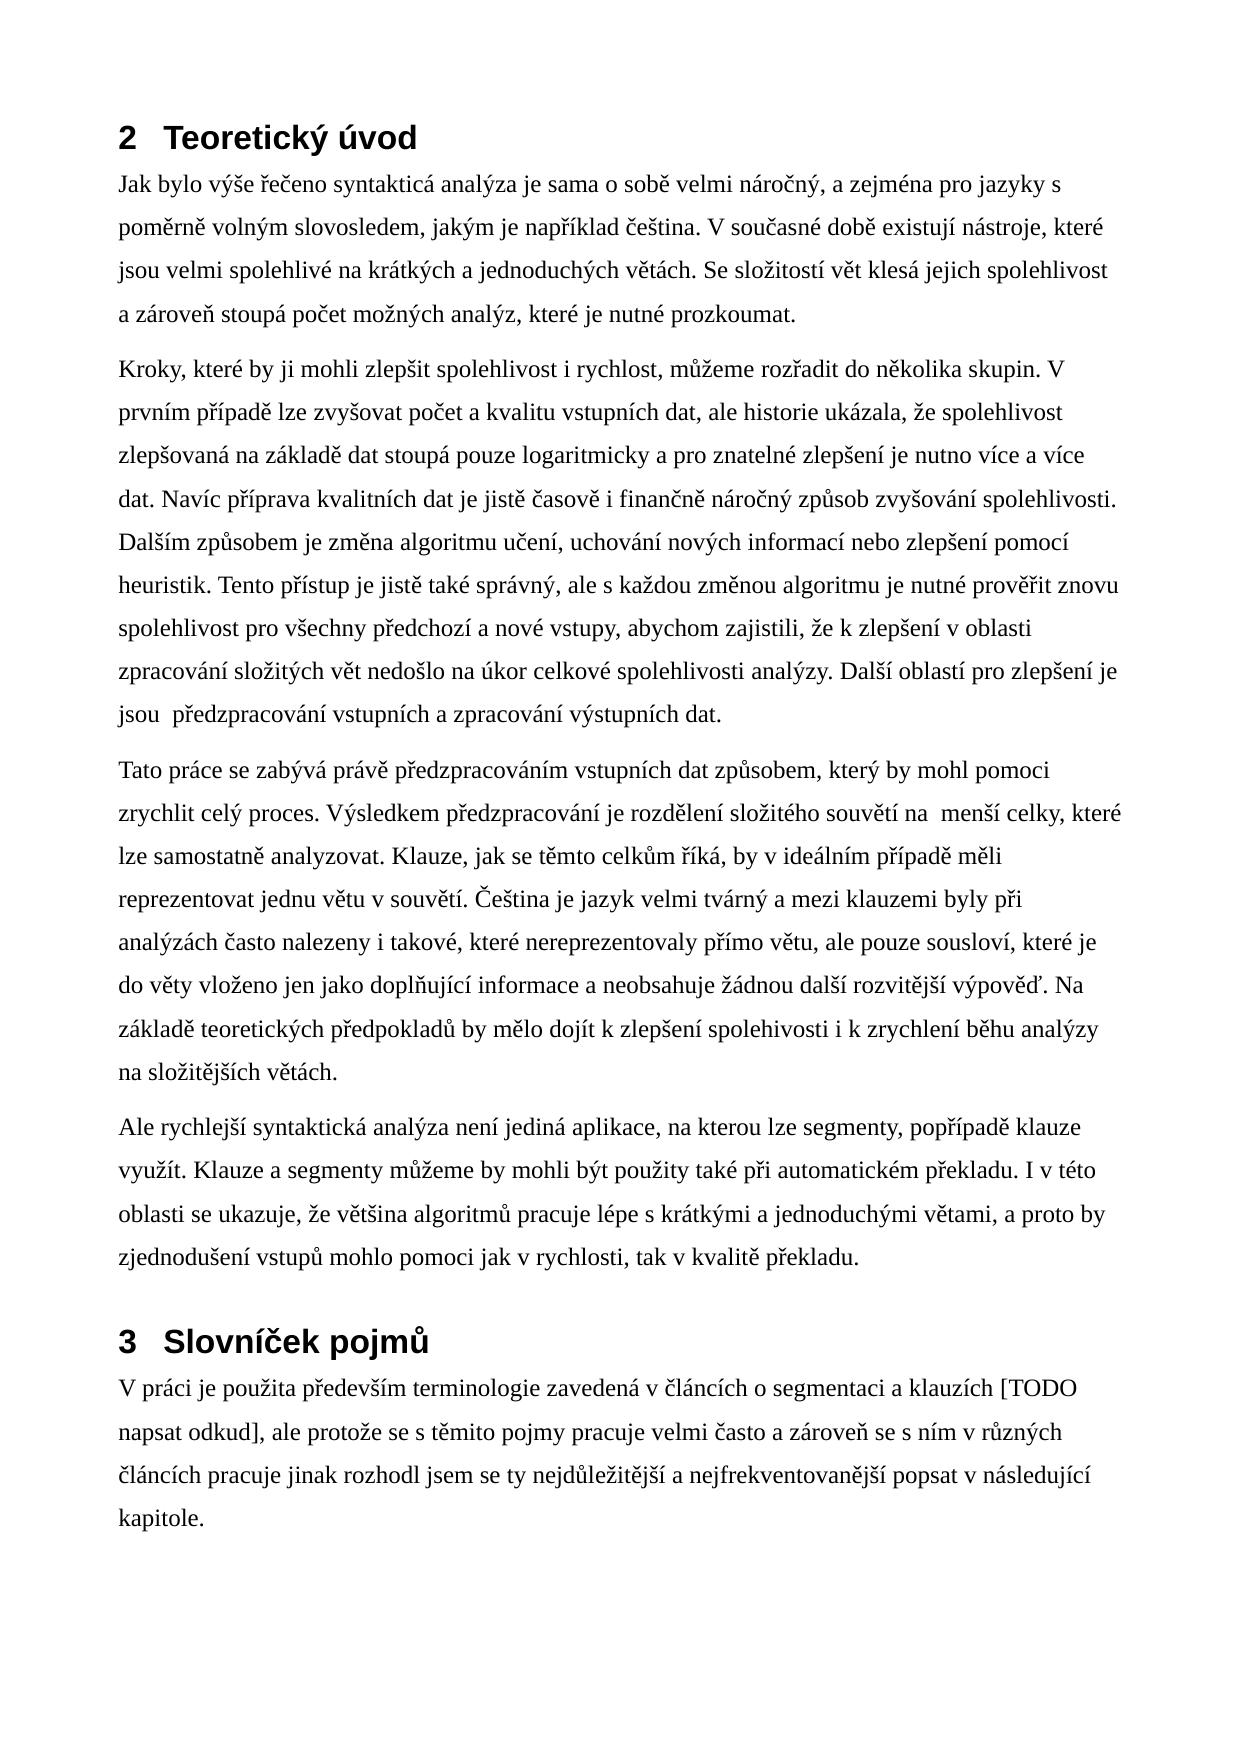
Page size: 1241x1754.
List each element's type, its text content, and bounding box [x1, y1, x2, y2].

text Tato práce se zabývá právě předzpracováním vstupních dat způsobem, který by mohl pomoci zrychlit celý proces. Výsledkem předzpracování je rozdělení složitého souvětí na menší celky, které lze samostatně analyzovat. Klauze, jak se těmto celkům říká, by v ideálním případě měli reprezentovat jednu větu v souvětí. Čeština je jazyk velmi tvárný a mezi klauzemi byly při analýzách často nalezeny i takové, které nereprezentovaly přímo větu, ale pouze sousloví, které je do věty vloženo jen jako doplňující informace a neobsahuje žádnou další rozvitější výpověď. Na základě teoretických předpokladů by mělo dojít k zlepšení spolehivosti i k zrychlení běhu analýzy na složitějších větách. [118, 755, 1122, 1086]
text Ale rychlejší syntaktická analýza není jediná aplikace, na kterou lze segmenty, popřípadě klauze využít. Klauze a segmenty můžeme by mohli být použity také při automatickém překladu. I v této oblasti se ukazuje, že většina algoritmů pracuje lépe s krátkými a jednoduchými větami, a proto by zjednodušení vstupů mohlo pomoci jak v rychlosti, tak v kvalitě překladu. [118, 1112, 1122, 1271]
subtitle Slovníček pojmů [118, 1322, 1122, 1361]
text V práci je použita především terminologie zavedená v článcích o segmentaci a klauzích [TODO napsat odkud], ale protože se s těmito pojmy pracuje velmi často a zároveň se s ním v různých článcích pracuje jinak rozhodl jsem se ty nejdůležitější a nejfrekventovanější popsat v následující kapitole. [118, 1373, 1122, 1532]
text Jak bylo výše řečeno syntakticá analýza je sama o sobě velmi náročný, a zejména pro jazyky s poměrně volným slovosledem, jakým je například čeština. V současné době existují nástroje, které jsou velmi spolehlivé na krátkých a jednoduchých větách. Se složitostí vět klesá jejich spolehlivost a zároveň stoupá počet možných analýz, které je nutné prozkoumat. [118, 169, 1122, 327]
text Kroky, které by ji mohli zlepšit spolehlivost i rychlost, můžeme rozřadit do několika skupin. V prvním případě lze zvyšovat počet a kvalitu vstupních dat, ale historie ukázala, že spolehlivost zlepšovaná na základě dat stoupá pouze logaritmicky a pro znatelné zlepšení je nutno více a více dat. Navíc příprava kvalitních dat je jistě časově i finančně náročný způsob zvyšování spolehlivosti. Dalším způsobem je změna algoritmu učení, uchování nových informací nebo zlepšení pomocí heuristik. Tento přístup je jistě také správný, ale s každou změnou algoritmu je nutné prověřit znovu spolehlivost pro všechny předchozí a nové vstupy, abychom zajistili, že k zlepšení v oblasti zpracování složitých vět nedošlo na úkor celkové spolehlivosti analýzy. Další oblastí pro zlepšení je jsou předzpracování vstupních a zpracování výstupních dat. [118, 354, 1122, 728]
subtitle Teoretický úvod [118, 118, 1122, 157]
